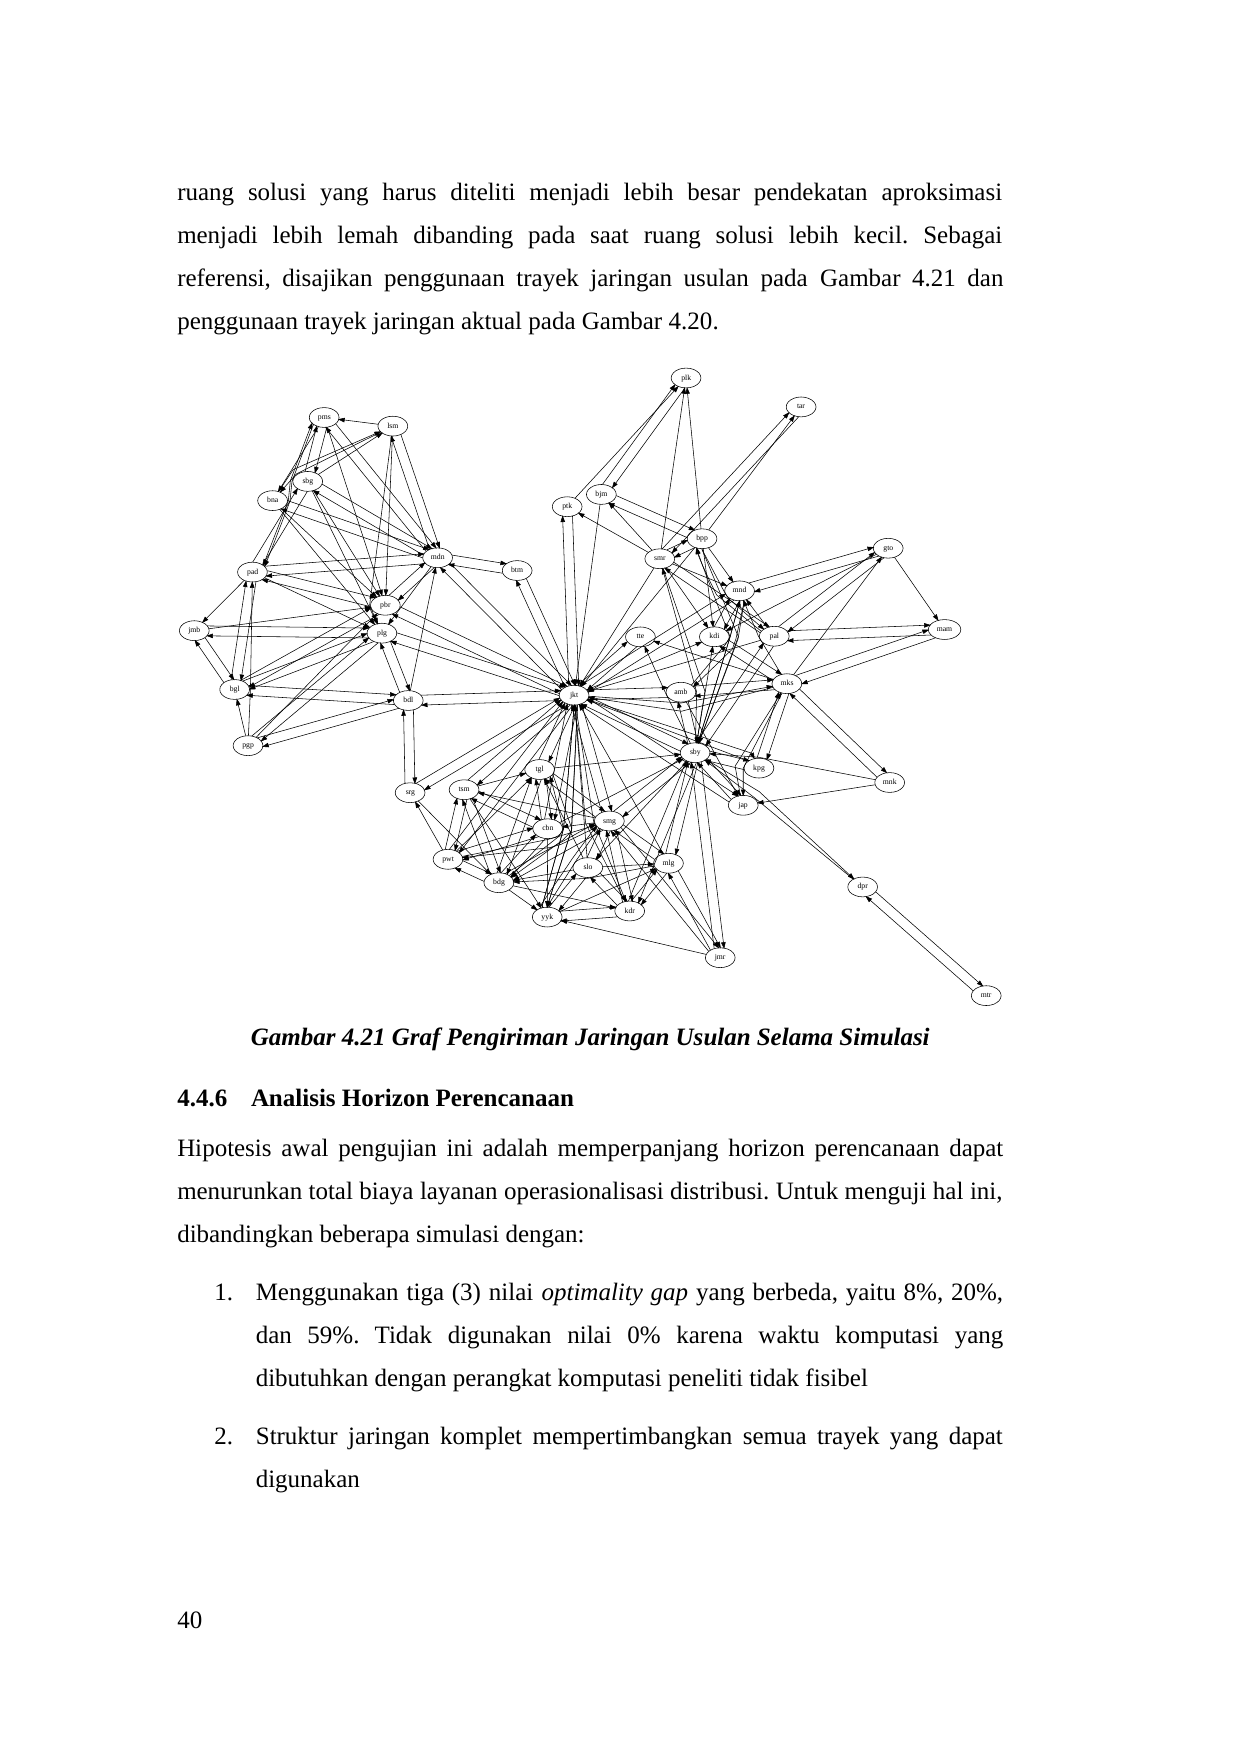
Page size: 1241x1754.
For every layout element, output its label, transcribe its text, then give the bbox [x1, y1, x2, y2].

subtitle Analisis Horizon Perencanaan [177, 1051, 1003, 1112]
list Struktur jaringan komplet mempertimbangkan semua trayek yang dapat digunakan [214, 1421, 1003, 1493]
text Hipotesis awal pengujian ini adalah memperpanjang horizon perencanaan dapat menurunkan total biaya layanan operasionalisasi distribusi. Untuk menguji hal ini, dibandingkan beberapa simulasi dengan: [177, 1133, 1003, 1248]
text Gambar 4.21 Graf Pengiriman Jaringan Usulan Selama Simulasi [177, 1008, 1003, 1051]
list Menggunakan tiga (3) nilai optimality gap yang berbeda, yaitu 8%, 20%, dan 59%. Tidak digunakan nilai 0% karena waktu komputasi yang dibutuhkan dengan perangkat komputasi peneliti tidak fisibel [214, 1277, 1003, 1392]
text Biaya total layanan jaringan usulan yang mempertimbangkan lebih banyak trayek tidak lebih kecil dari jaringan aktual pada sampai diduga disebabkan ukuran permasalahan yang bertambah besar karena penambahan trayek ditambah dengan penggunaan aproksimasi dengan optimality gap menyebabkan hasil suboptimal pencarian solusi dengan jaringan usulan lebih buruk dibanding hasil suboptimal jaringan usulan. Pertambahan trayek berarti ruang solusi yang harus diteliti menjadi lebih besar pendekatan aproksimasi menjadi lebih lemah dibanding pada saat ruang solusi lebih kecil. Sebagai referensi, disajikan penggunaan trayek jaringan usulan pada Gambar 4.21 dan penggunaan trayek jaringan aktual pada Gambar 4.20. [177, 177, 1003, 335]
